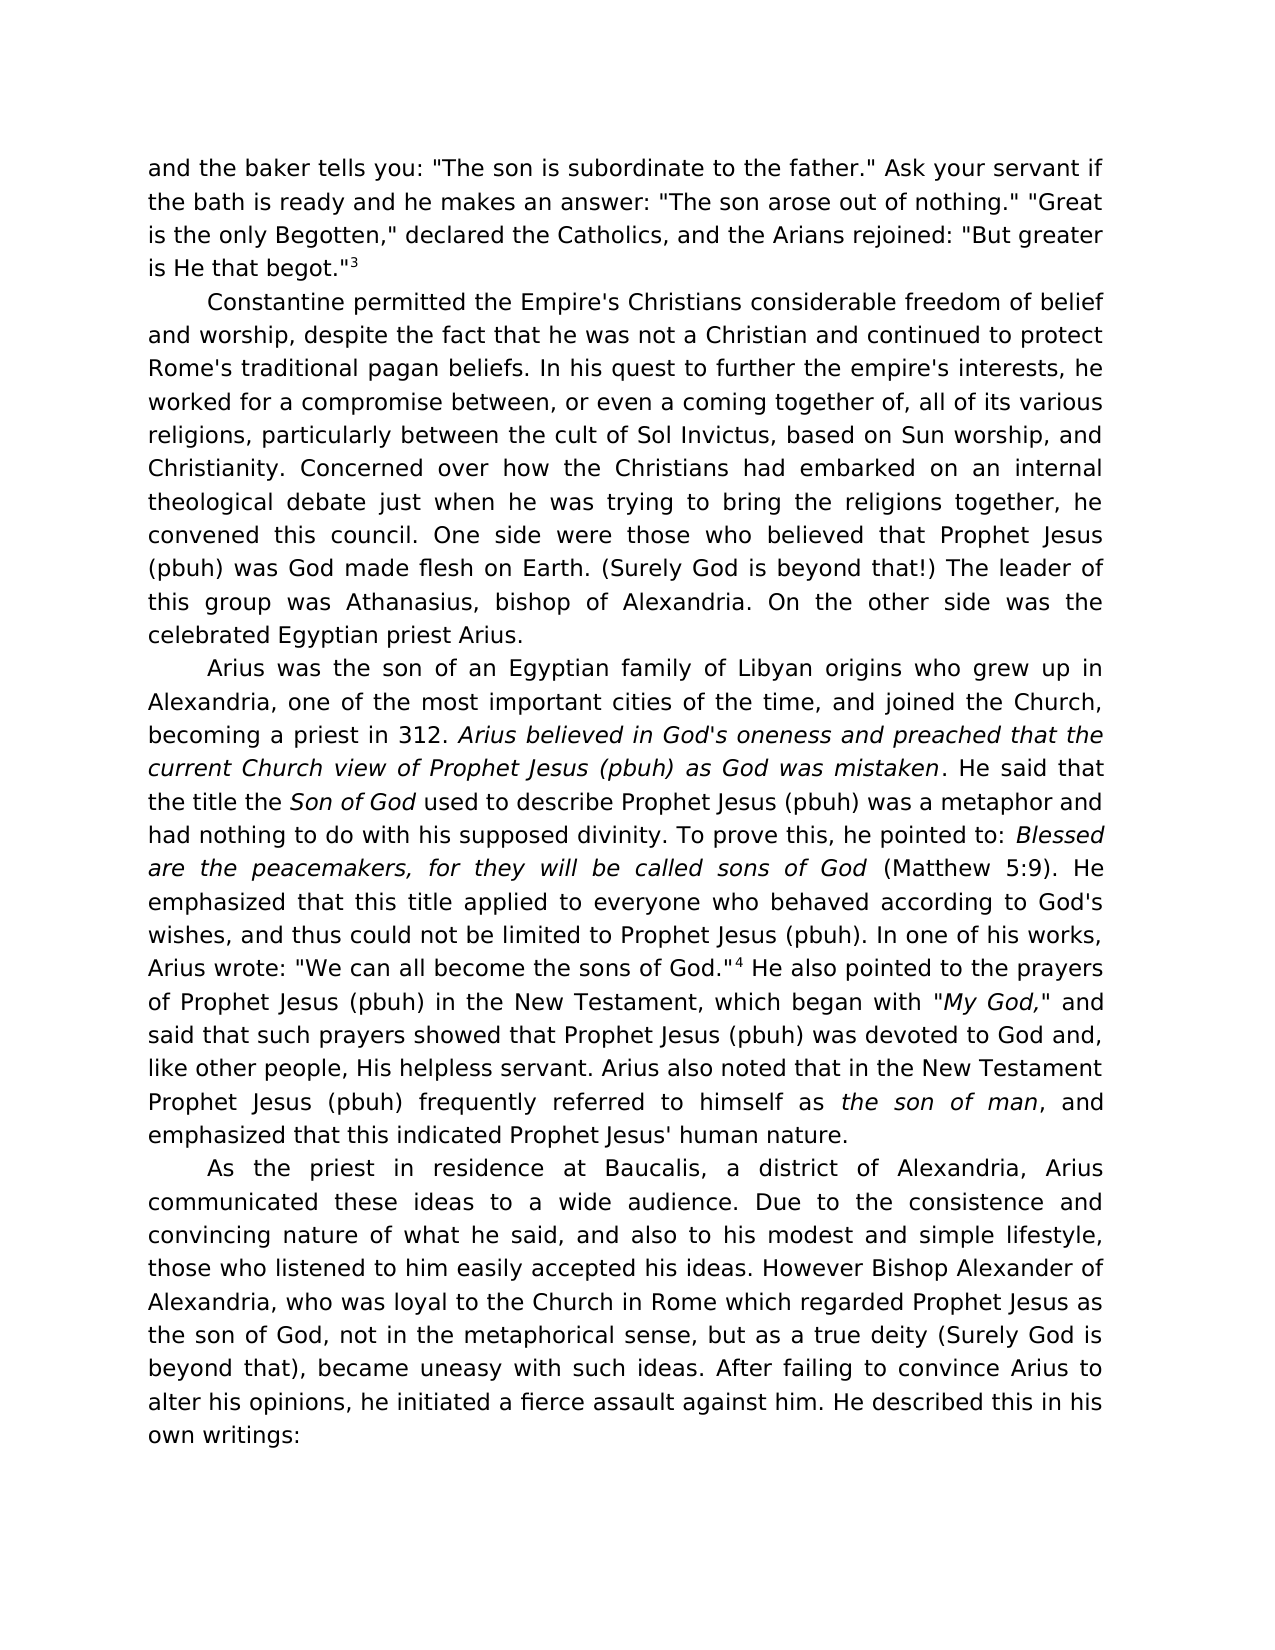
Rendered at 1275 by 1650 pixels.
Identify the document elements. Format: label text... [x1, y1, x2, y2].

text As the priest in residence at Baucalis, a district of Alexandria, Arius communicated these ideas to a wide audience. Due to the consistence and convincing nature of what he said, and also to his modest and simple lifestyle, those who listened to him easily accepted his ideas. However Bishop Alexander of Alexandria, who was loyal to the Church in Rome which regarded Prophet Jesus as the son of God, not in the metaphorical sense, but as a true deity (Surely God is beyond that), became uneasy with such ideas. After failing to convince Arius to alter his opinions, he initiated a fierce assault against him. He described this in his own writings: [148, 1150, 1104, 1450]
text Constantine permitted the Empire's Christians considerable freedom of belief and worship, despite the fact that he was not a Christian and continued to protect Rome's traditional pagan beliefs. In his quest to further the empire's interests, he worked for a compromise between, or even a coming together of, all of its various religions, particularly between the cult of Sol Invictus, based on Sun worship, and Christianity. Concerned over how the Christians had embarked on an internal theological debate just when he was trying to bring the religions together, he convened this council. One side were those who believed that Prophet Jesus (pbuh) was God made flesh on Earth. (Surely God is beyond that!) The leader of this group was Athanasius, bishop of Alexandria. On the other side was the celebrated Egyptian priest Arius. [148, 283, 1104, 650]
text and the baker tells you: "The son is subordinate to the father." Ask your servant if the bath is ready and he makes an answer: "The son arose out of nothing." "Great is the only Begotten," declared the Catholics, and the Arians rejoined: "But greater is He that begot."3 [148, 150, 1104, 283]
text Arius was the son of an Egyptian family of Libyan origins who grew up in Alexandria, one of the most important cities of the time, and joined the Church, becoming a priest in 312. Arius believed in God's oneness and preached that the current Church view of Prophet Jesus (pbuh) as God was mistaken. He said that the title the Son of God used to describe Prophet Jesus (pbuh) was a metaphor and had nothing to do with his supposed divinity. To prove this, he pointed to: Blessed are the peacemakers, for they will be called sons of God (Matthew 5:9). He emphasized that this title applied to everyone who behaved according to God's wishes, and thus could not be limited to Prophet Jesus (pbuh). In one of his works, Arius wrote: "We can all become the sons of God."4 He also pointed to the prayers of Prophet Jesus (pbuh) in the New Testament, which began with "My God," and said that such prayers showed that Prophet Jesus (pbuh) was devoted to God and, like other people, His helpless servant. Arius also noted that in the New Testament Prophet Jesus (pbuh) frequently referred to himself as the son of man, and emphasized that this indicated Prophet Jesus' human nature. [148, 650, 1104, 1150]
